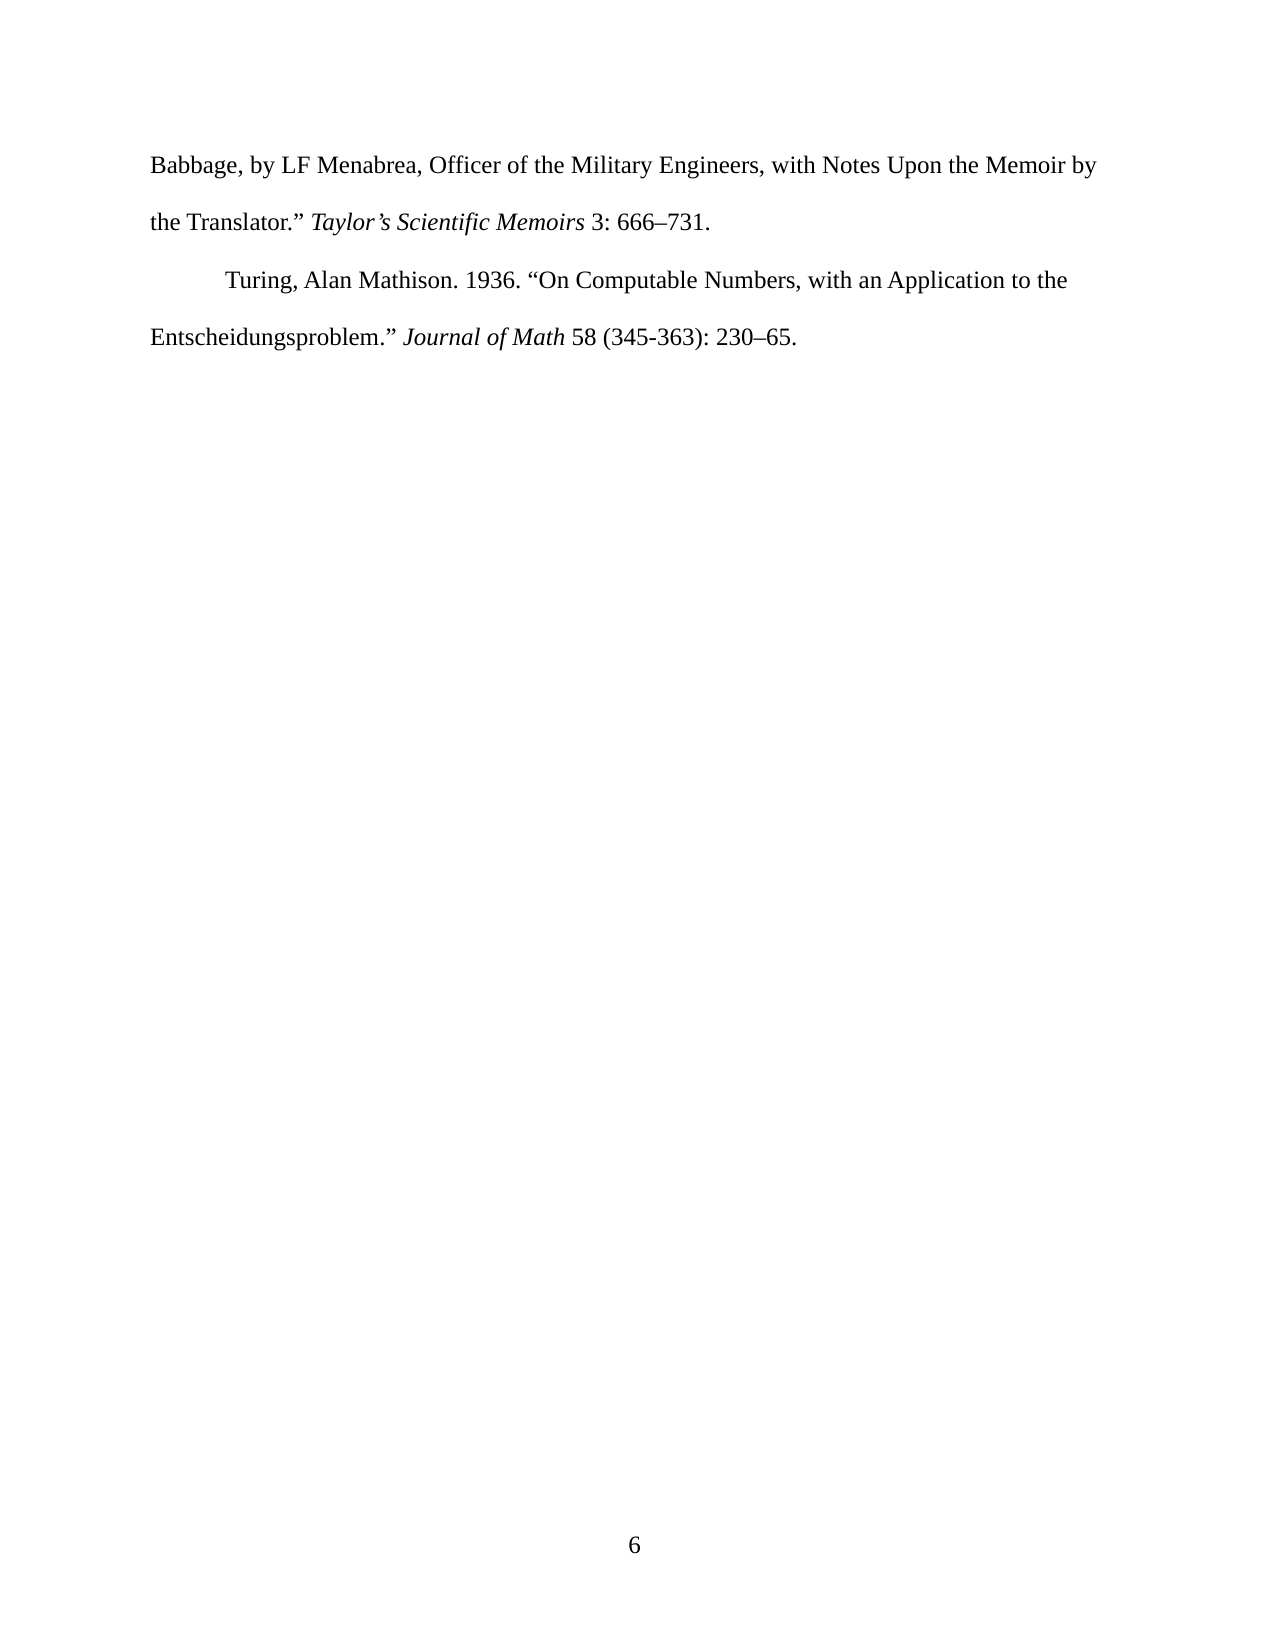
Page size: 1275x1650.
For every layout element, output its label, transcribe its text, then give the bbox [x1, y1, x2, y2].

text Babbage, by LF Menabrea, Officer of the Military Engineers, with Notes Upon the Memoir by the Translator.” Taylor’s Scientific Memoirs 3: 666–731. [150, 150, 1125, 236]
text Turing, Alan Mathison. 1936. “On Computable Numbers, with an Application to the Entscheidungsproblem.” Journal of Math 58 (345-363): 230–65. [150, 265, 1125, 351]
